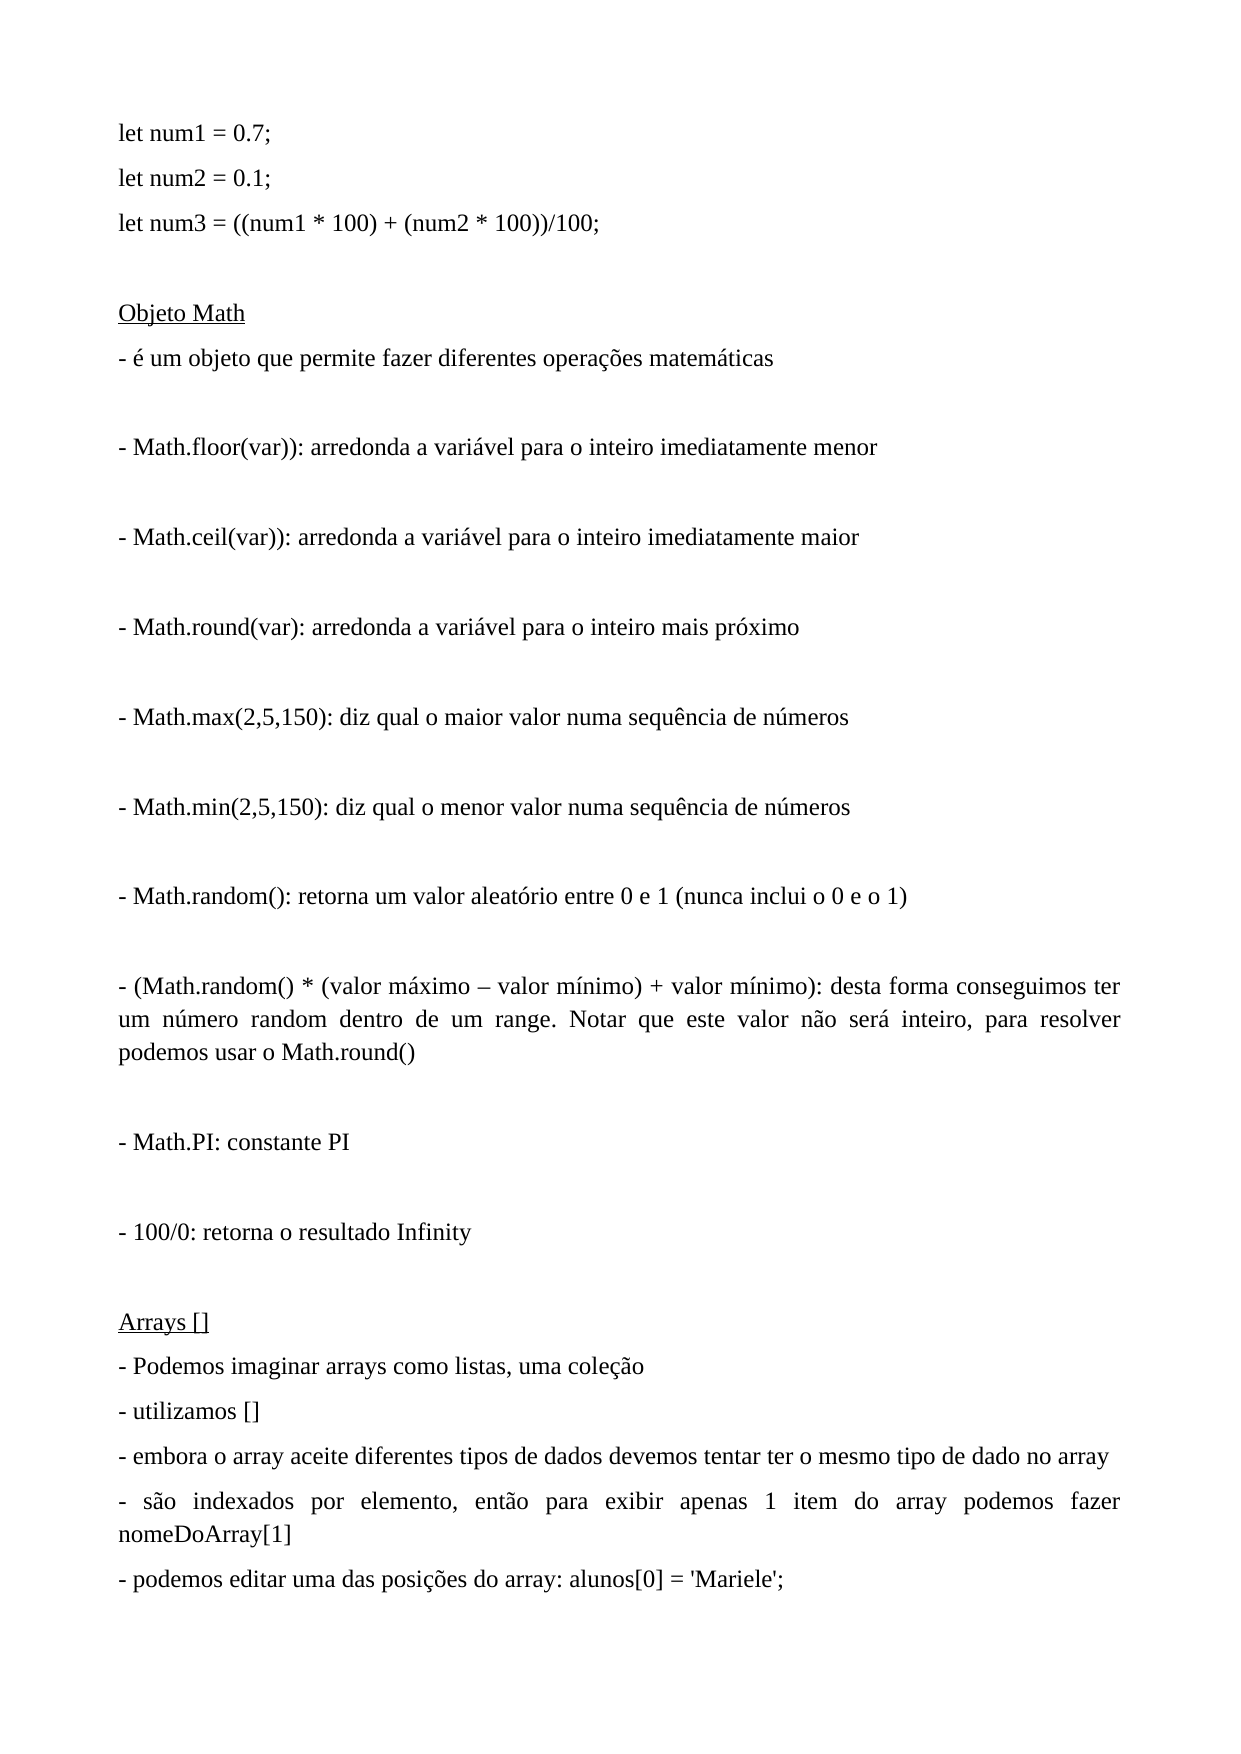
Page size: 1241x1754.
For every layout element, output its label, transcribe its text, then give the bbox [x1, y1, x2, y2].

text - 100/0: retorna o resultado Infinity [118, 1217, 1122, 1246]
text Objeto Math [118, 298, 1122, 326]
text - podemos editar uma das posições do array: alunos[0] = 'Mariele'; [118, 1564, 1122, 1593]
text let num3 = ((num1 * 100) + (num2 * 100))/100; [118, 208, 1122, 237]
text - (Math.random() * (valor máximo – valor mínimo) + valor mínimo): desta forma conseguimos ter um número random dentro de um range. Notar que este valor não será inteiro, para resolver podemos usar o Math.round() [118, 971, 1122, 1066]
text - utilizamos [] [118, 1396, 1122, 1425]
text - Math.max(2,5,150): diz qual o maior valor numa sequência de números [118, 702, 1122, 731]
text - Math.PI: constante PI [118, 1127, 1122, 1156]
text - Math.ceil(var)): arredonda a variável para o inteiro imediatamente maior [118, 522, 1122, 551]
text - Math.round(var): arredonda a variável para o inteiro mais próximo [118, 612, 1122, 641]
text - Math.random(): retorna um valor aleatório entre 0 e 1 (nunca inclui o 0 e o 1) [118, 881, 1122, 910]
text let num2 = 0.1; [118, 163, 1122, 192]
text - são indexados por elemento, então para exibir apenas 1 item do array podemos fazer nomeDoArray[1] [118, 1486, 1122, 1548]
text - é um objeto que permite fazer diferentes operações matemáticas [118, 343, 1122, 371]
text - Podemos imaginar arrays como listas, uma coleção [118, 1351, 1122, 1380]
text - Math.min(2,5,150): diz qual o menor valor numa sequência de números [118, 792, 1122, 820]
text let num1 = 0.7; [118, 118, 1122, 147]
text Arrays [] [118, 1307, 1122, 1335]
text - Math.floor(var)): arredonda a variável para o inteiro imediatamente menor [118, 432, 1122, 461]
text - embora o array aceite diferentes tipos de dados devemos tentar ter o mesmo tipo de dado no array [118, 1441, 1122, 1470]
